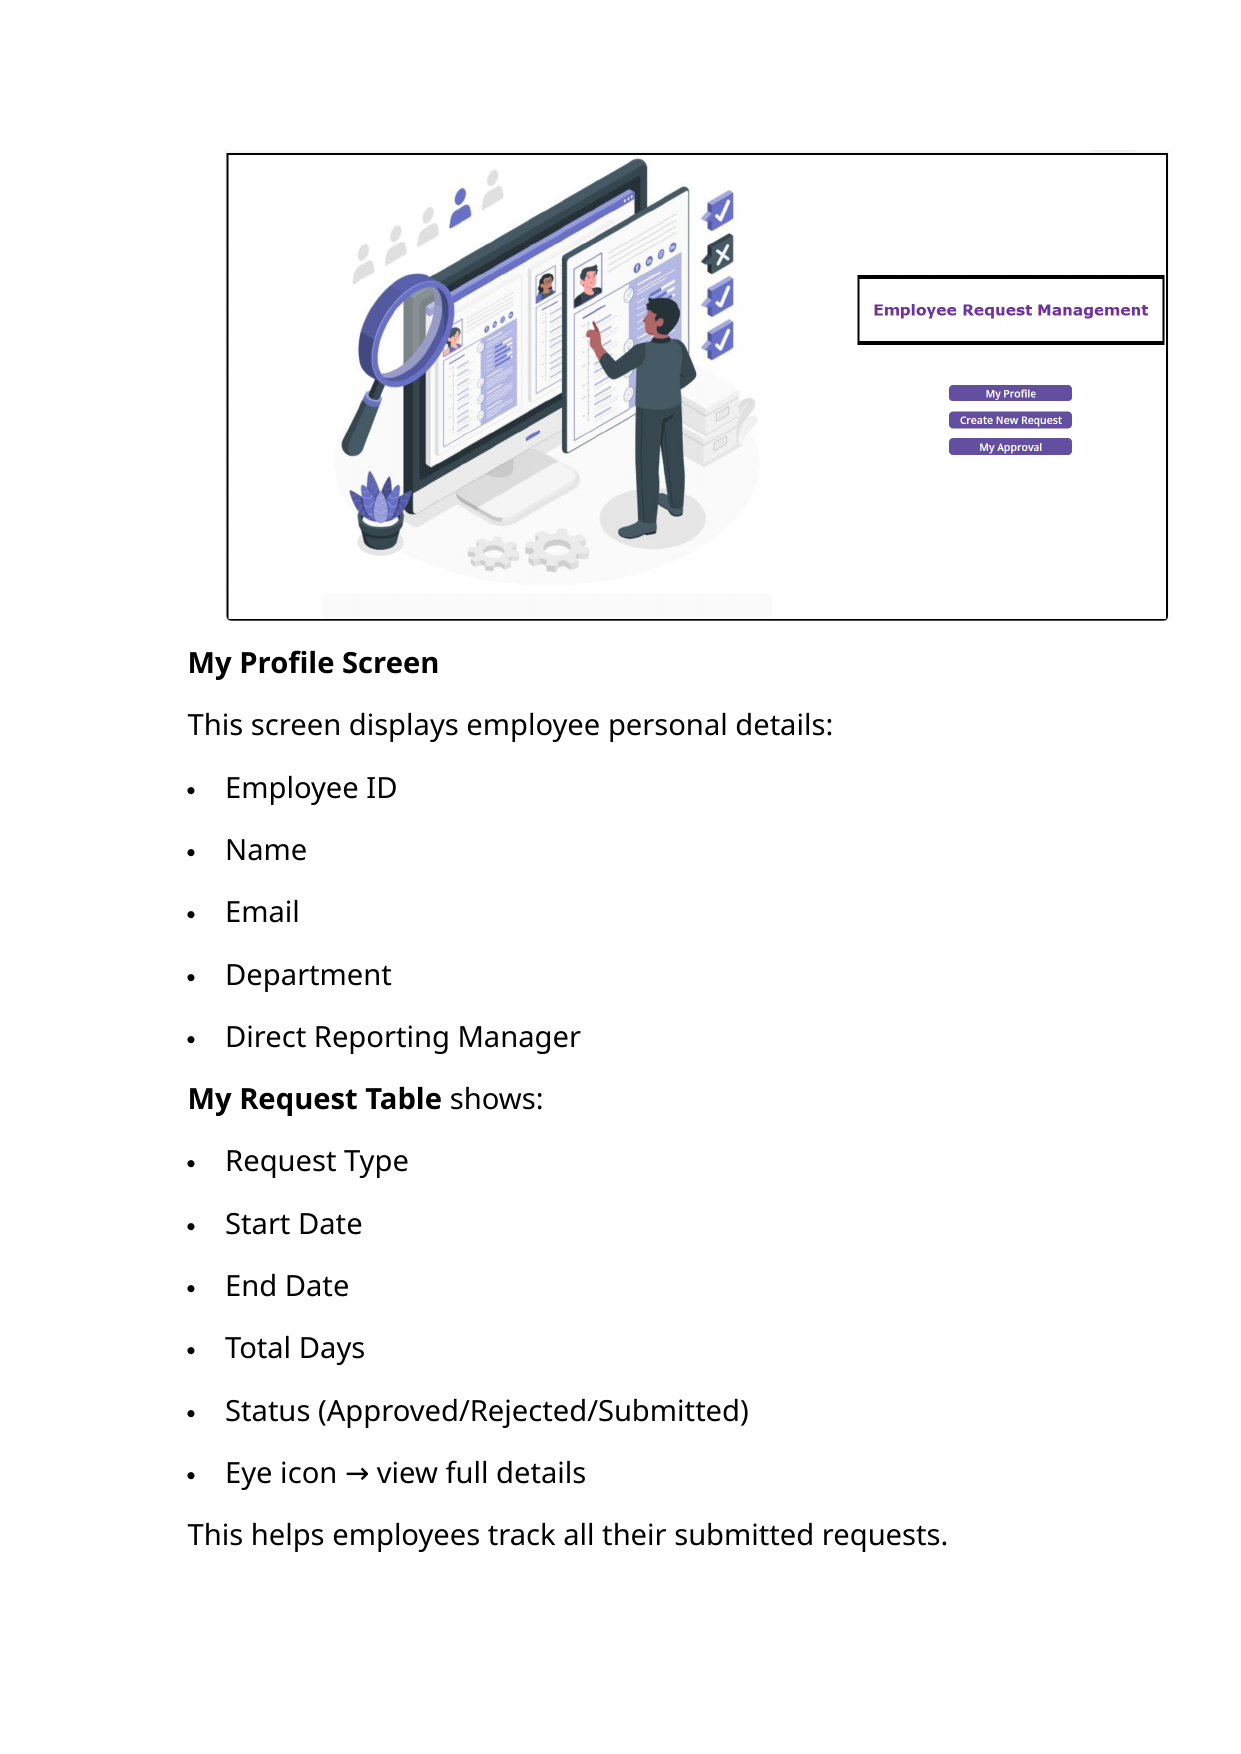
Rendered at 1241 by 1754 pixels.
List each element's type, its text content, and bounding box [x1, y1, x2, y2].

list Employee ID [187, 767, 1090, 807]
list Direct Reporting Manager [187, 1016, 1090, 1056]
list Name [187, 829, 1090, 869]
list End Date [187, 1265, 1090, 1305]
list Eye icon → view full details [187, 1452, 1090, 1492]
text This screen displays employee personal details: [187, 704, 1090, 744]
list Status (Approved/Rejected/Submitted) [187, 1390, 1090, 1429]
text My Request Table shows: [187, 1078, 1090, 1118]
list Department [187, 954, 1090, 993]
text My Profile Screen [187, 642, 1090, 682]
list Total Days [187, 1327, 1090, 1367]
list Email [187, 891, 1090, 931]
text This helps employees track all their submitted requests. [187, 1514, 1090, 1554]
list Request Type [187, 1141, 1090, 1180]
list Start Date [187, 1203, 1090, 1243]
